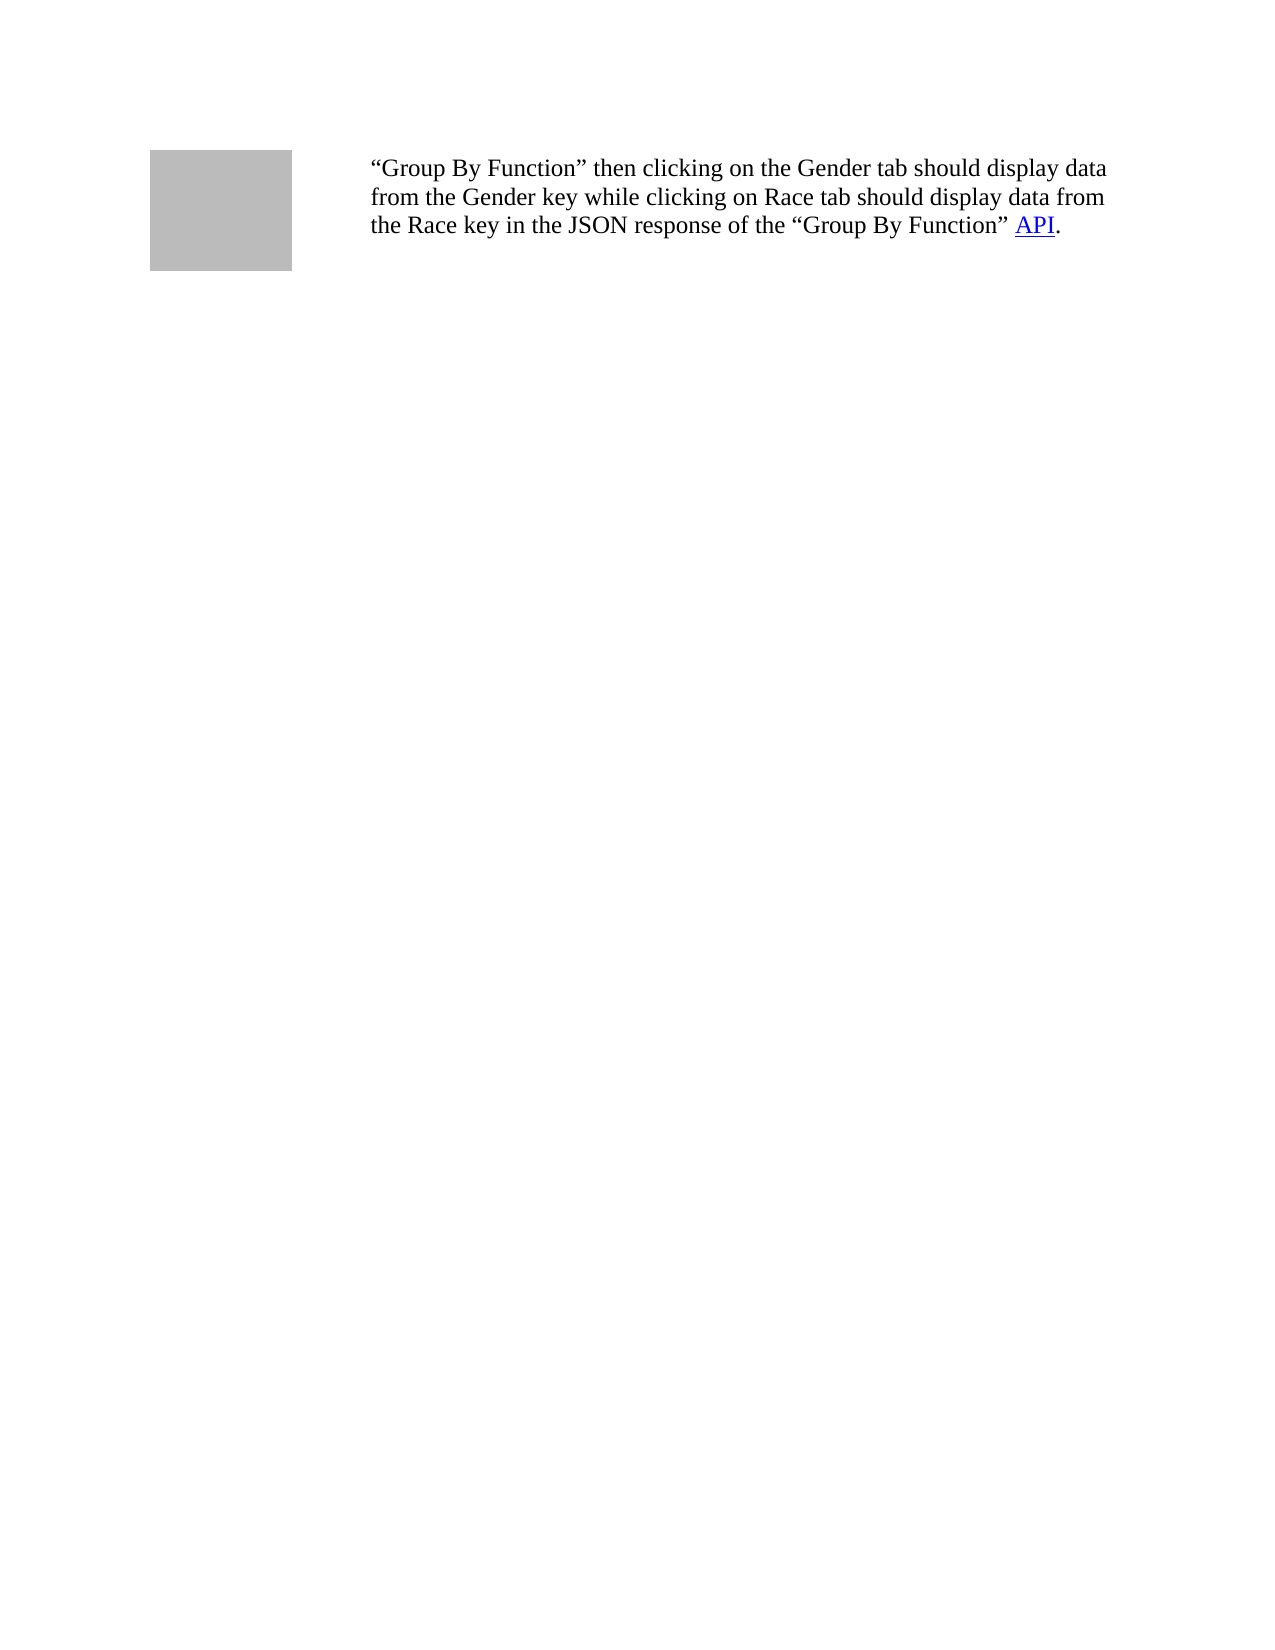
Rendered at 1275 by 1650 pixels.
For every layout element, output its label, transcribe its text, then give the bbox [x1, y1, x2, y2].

table_header “Group By Function” then clicking on the Gender tab should display data from the Gender key while clicking on Race tab should display data from the Race key in the JSON response of the “Group By Function” API. [292, 150, 1125, 271]
table_header [150, 150, 292, 271]
